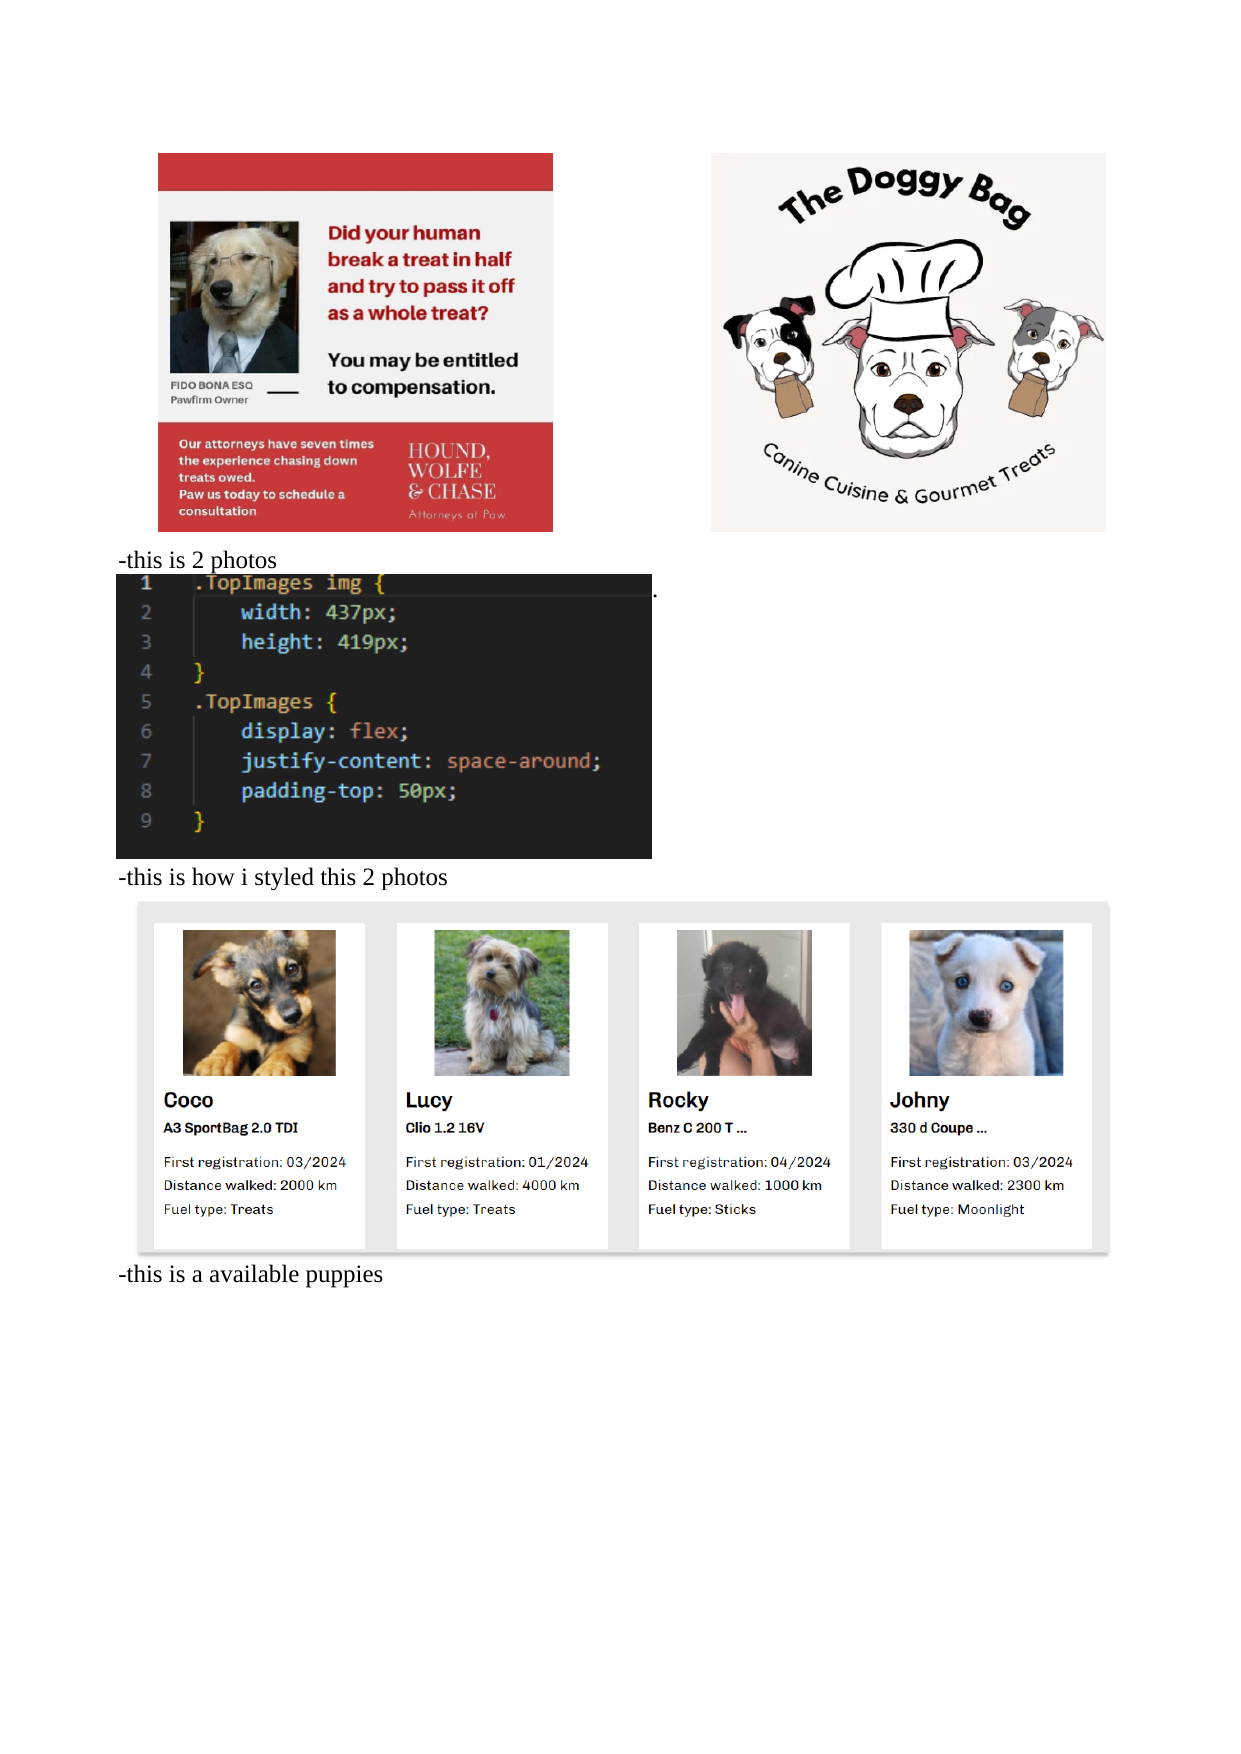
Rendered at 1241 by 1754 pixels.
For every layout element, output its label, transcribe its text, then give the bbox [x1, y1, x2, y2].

text -this is how i styled this 2 photos [118, 862, 1122, 890]
text . [652, 574, 1122, 603]
text -this is a available puppies [118, 1260, 1122, 1288]
text -this is 2 photos [118, 546, 1122, 574]
picture [116, 574, 652, 859]
picture [118, 890, 1123, 1260]
picture [118, 118, 1123, 546]
